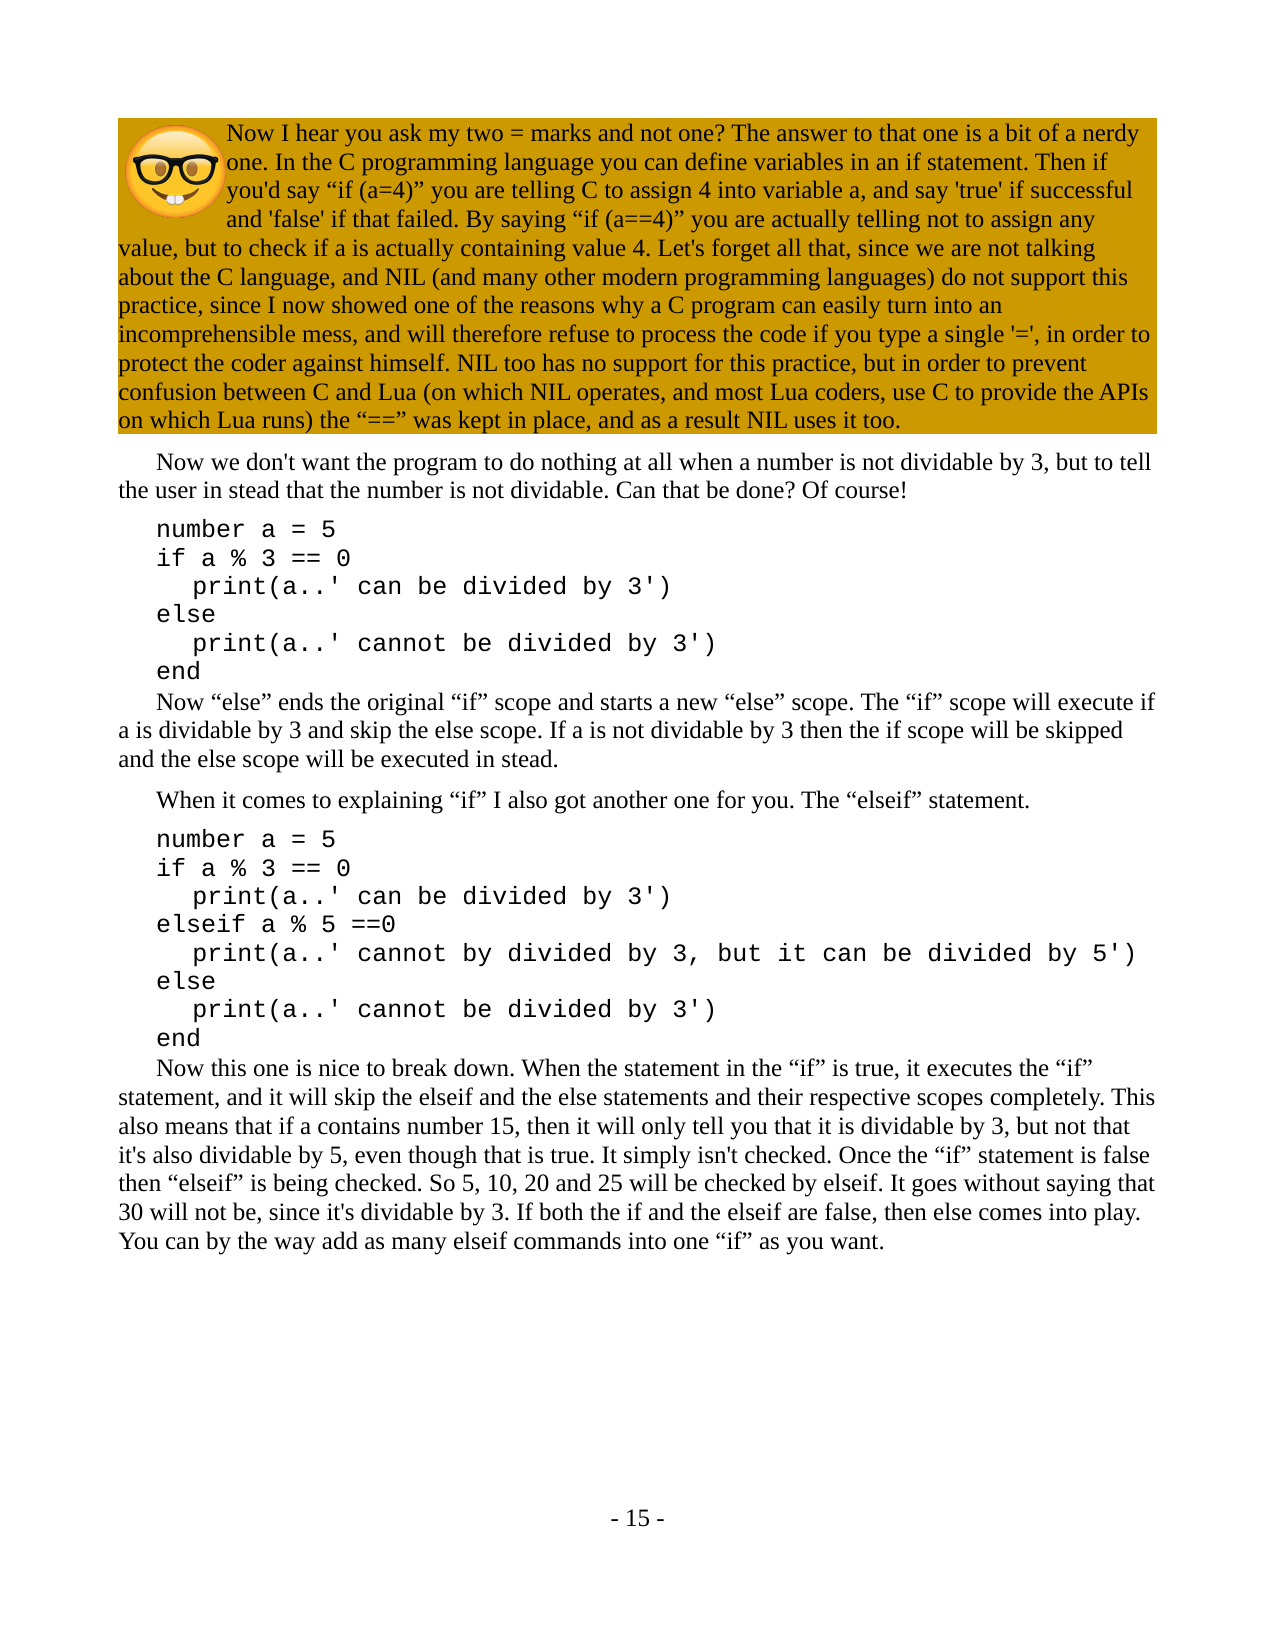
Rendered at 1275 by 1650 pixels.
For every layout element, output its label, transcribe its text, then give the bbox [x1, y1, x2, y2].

picture [124, 124, 227, 219]
text When it comes to explaining “if” I also got another one for you. The “elseif” statement. [118, 786, 1157, 814]
text Now I hear you ask my two = marks and not one? The answer to that one is a bit of a nerdy one. In the C programming language you can define variables in an if statement. Then if you'd say “if (a=4)” you are telling C to assign 4 into variable a, and say 'true' if successful and 'false' if that failed. By saying “if (a==4)” you are actually telling not to assign any value, but to check if a is actually containing value 4. Let's forget all that, since we are not talking about the C language, and NIL (and many other modern programming languages) do not support this practice, since I now showed one of the reasons why a C program can easily turn into an incomprehensible mess, and will therefore refuse to process the code if you type a single '=', in order to protect the coder against himself. NIL too has no support for this practice, but in order to prevent confusion between C and Lua (on which NIL operates, and most Lua coders, use C to provide the APIs on which Lua runs) the “==” was kept in place, and as a result NIL uses it too. [118, 118, 1157, 434]
text end [118, 658, 1157, 687]
text number a = 5 [118, 517, 1157, 545]
text print(a..' cannot be divided by 3') [118, 997, 1157, 1025]
text end [118, 1025, 1157, 1053]
text else [118, 968, 1157, 997]
text elseif a % 5 ==0 [118, 912, 1157, 940]
text else [118, 602, 1157, 630]
text number a = 5 [118, 827, 1157, 855]
text print(a..' can be divided by 3') [118, 573, 1157, 602]
text print(a..' cannot by divided by 3, but it can be divided by 5') [118, 940, 1157, 968]
text print(a..' cannot be divided by 3') [118, 630, 1157, 658]
text Now we don't want the program to do nothing at all when a number is not dividable by 3, but to tell the user in stead that the number is not dividable. Can that be done? Of course! [118, 447, 1157, 504]
text Now “else” ends the original “if” scope and starts a new “else” scope. The “if” scope will execute if a is dividable by 3 and skip the else scope. If a is not dividable by 3 then the if scope will be skipped and the else scope will be executed in stead. [118, 687, 1157, 773]
text if a % 3 == 0 [118, 545, 1157, 573]
text print(a..' can be divided by 3') [118, 883, 1157, 912]
text Now this one is nice to break down. When the statement in the “if” is true, it executes the “if” statement, and it will skip the elseif and the else statements and their respective scopes completely. This also means that if a contains number 15, then it will only tell you that it is dividable by 3, but not that it's also dividable by 5, even though that is true. It simply isn't checked. Once the “if” statement is false then “elseif” is being checked. So 5, 10, 20 and 25 will be checked by elseif. It goes without saying that 30 will not be, since it's dividable by 3. If both the if and the elseif are false, then else comes into play. You can by the way add as many elseif commands into one “if” as you want. [118, 1053, 1157, 1255]
text if a % 3 == 0 [118, 855, 1157, 883]
